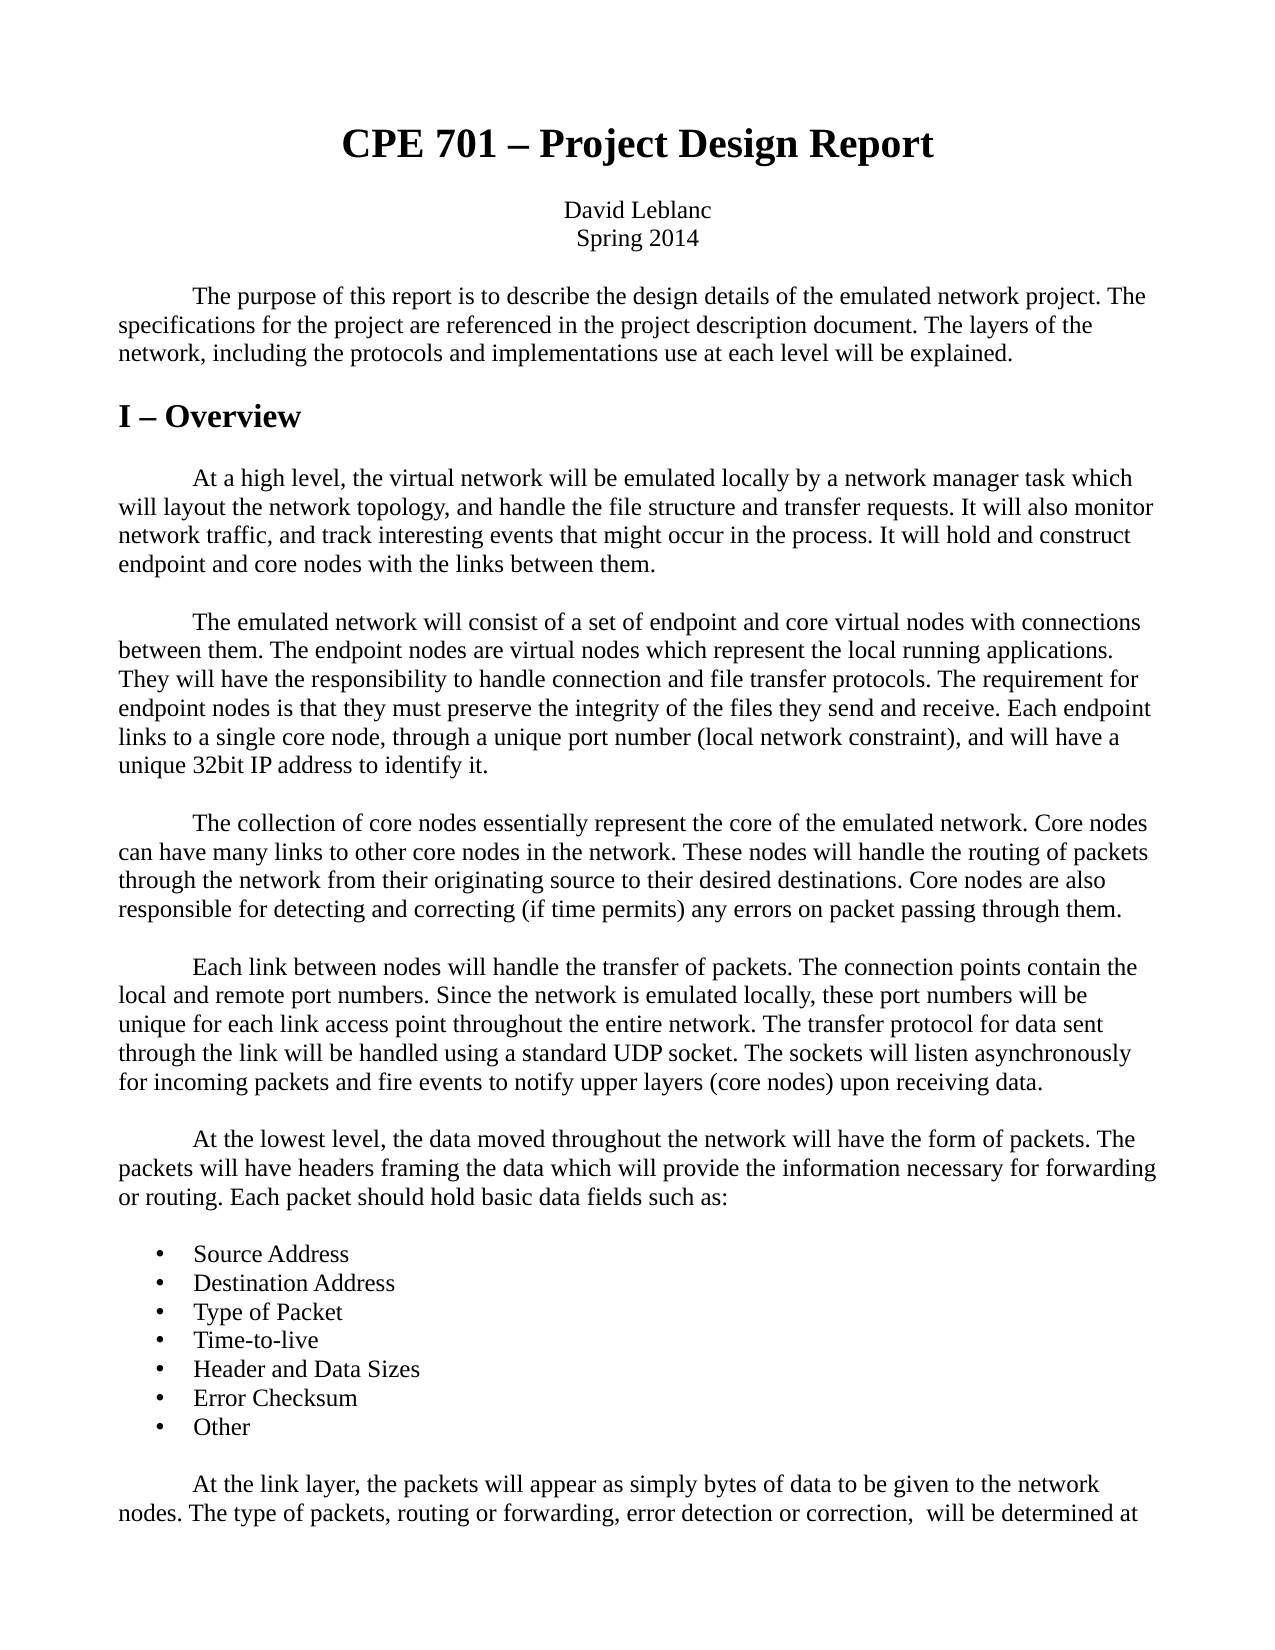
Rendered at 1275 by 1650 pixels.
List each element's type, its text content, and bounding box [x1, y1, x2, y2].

text At the link layer, the packets will appear as simply bytes of data to be given to the network nodes. The type of packets, routing or forwarding, error detection or correction, will be determined at [118, 1469, 1157, 1527]
list Type of Packet [156, 1297, 1157, 1326]
text The emulated network will consist of a set of endpoint and core virtual nodes with connections between them. The endpoint nodes are virtual nodes which represent the local running applications. They will have the responsibility to handle connection and file transfer protocols. The requirement for endpoint nodes is that they must preserve the integrity of the files they send and receive. Each endpoint links to a single core node, through a unique port number (local network constraint), and will have a unique 32bit IP address to identify it. [118, 607, 1157, 779]
list Header and Data Sizes [156, 1354, 1157, 1383]
text Spring 2014 [118, 223, 1157, 252]
list Error Checksum [156, 1383, 1157, 1412]
text At a high level, the virtual network will be emulated locally by a network manager task which will layout the network topology, and handle the file structure and transfer requests. It will also monitor network traffic, and track interesting events that might occur in the process. It will hold and construct endpoint and core nodes with the links between them. [118, 463, 1157, 578]
list Time-to-live [156, 1326, 1157, 1354]
text The purpose of this report is to describe the design details of the emulated network project. The specifications for the project are referenced in the project description document. The layers of the network, including the protocols and implementations use at each level will be explained. [118, 281, 1157, 367]
list Source Address [156, 1239, 1157, 1268]
list Other [156, 1412, 1157, 1441]
text Each link between nodes will handle the transfer of packets. The connection points contain the local and remote port numbers. Since the network is emulated locally, these port numbers will be unique for each link access point throughout the entire network. The transfer protocol for data sent through the link will be handled using a standard UDP socket. The sockets will listen asynchronously for incoming packets and fire events to notify upper layers (core nodes) upon receiving data. [118, 952, 1157, 1096]
text The collection of core nodes essentially represent the core of the emulated network. Core nodes can have many links to other core nodes in the network. These nodes will handle the routing of packets through the network from their originating source to their desired destinations. Core nodes are also responsible for detecting and correcting (if time permits) any errors on packet passing through them. [118, 808, 1157, 923]
text At the lowest level, the data moved throughout the network will have the form of packets. The packets will have headers framing the data which will provide the information necessary for forwarding or routing. Each packet should hold basic data fields such as: [118, 1124, 1157, 1211]
list Destination Address [156, 1268, 1157, 1297]
text I – Overview [118, 396, 1157, 434]
text David Leblanc [118, 195, 1157, 223]
text CPE 701 – Project Design Report [118, 118, 1157, 166]
